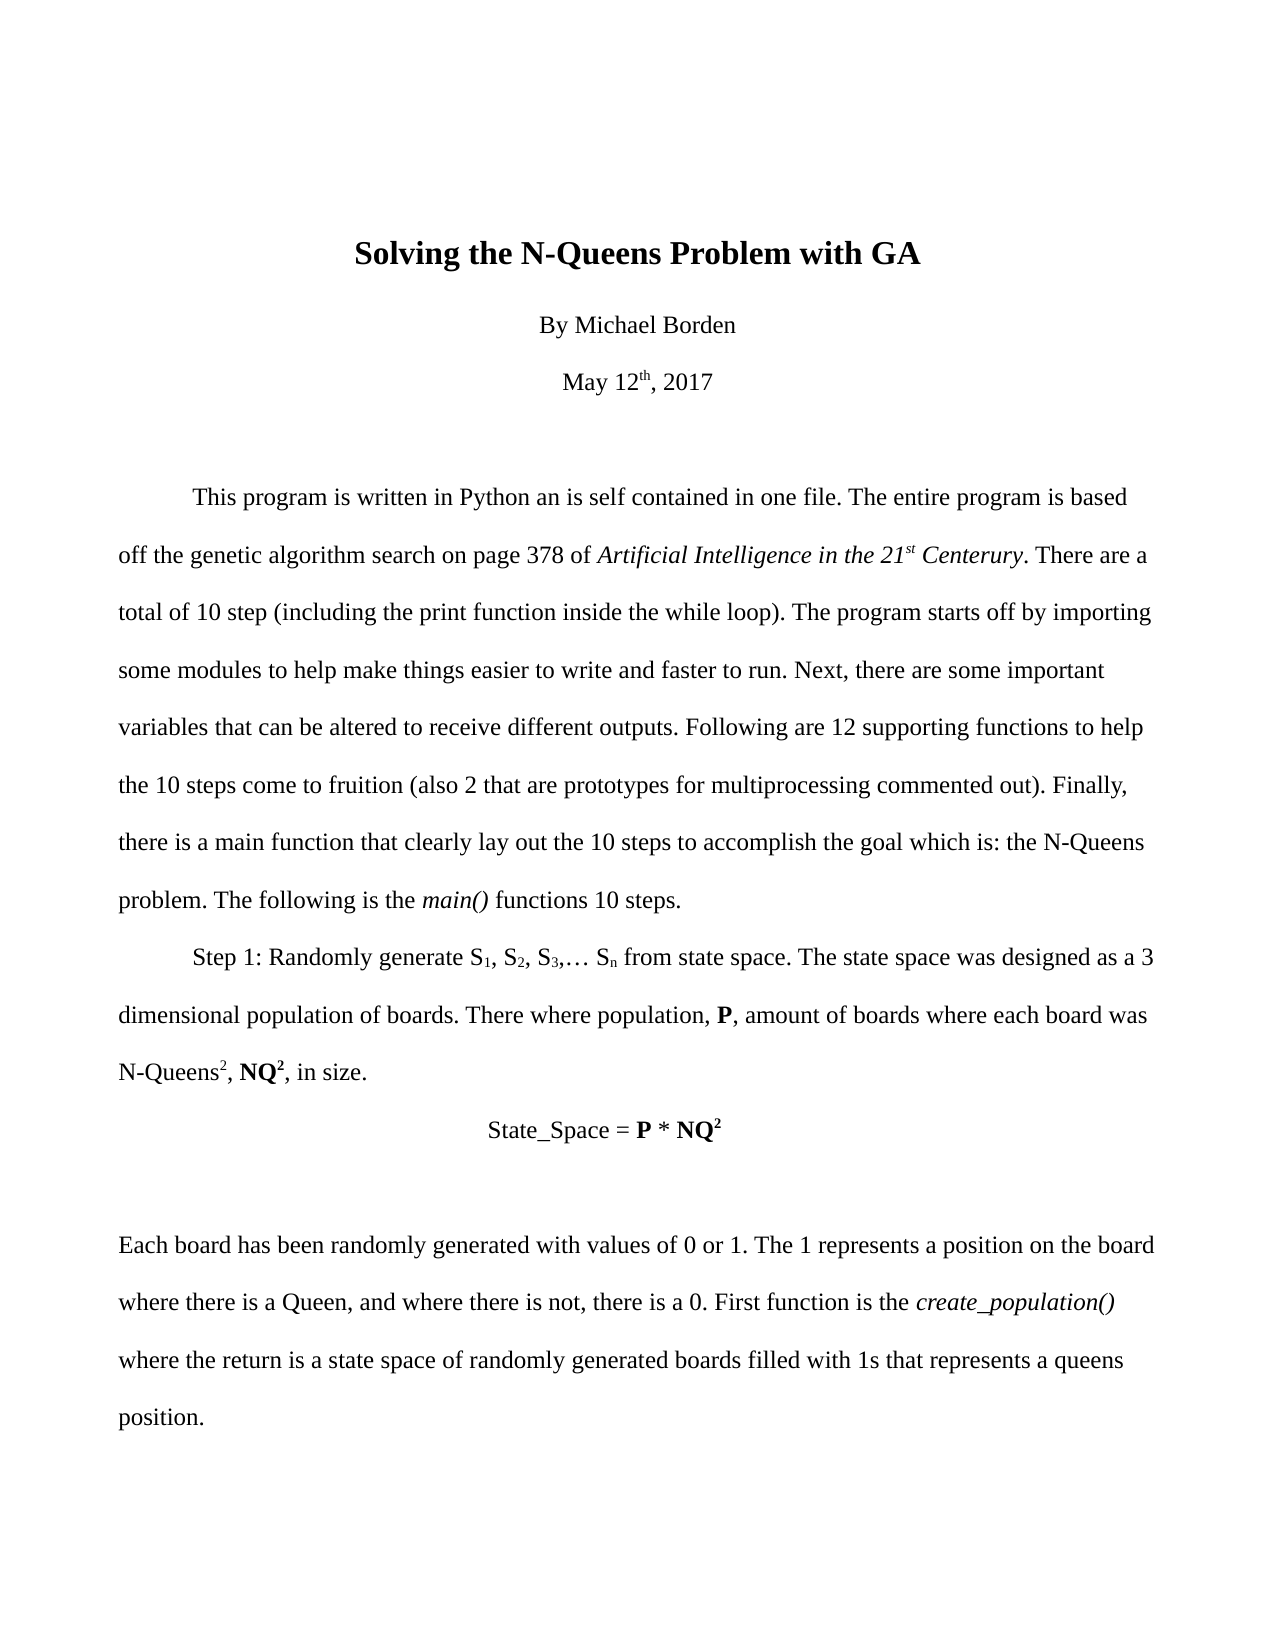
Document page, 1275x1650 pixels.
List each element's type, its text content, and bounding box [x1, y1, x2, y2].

text Solving the N-Queens Problem with GA [118, 233, 1157, 271]
text Each board has been randomly generated with values of 0 or 1. The 1 represents a position on the board where there is a Queen, and where there is not, there is a 0. First function is the create_population() where the return is a state space of randomly generated boards filled with 1s that represents a queens position. [118, 1230, 1157, 1431]
text State_Space = P * NQ2 [118, 1115, 1157, 1143]
text Step 1: Randomly generate S1, S2, S3,… Sn from state space. The state space was designed as a 3 dimensional population of boards. There where population, P, amount of boards where each board was N-Queens2, NQ2, in size. [118, 942, 1157, 1086]
text May 12th, 2017 [118, 367, 1157, 396]
text By Michael Borden [118, 310, 1157, 338]
text This program is written in Python an is self contained in one file. The entire program is based off the genetic algorithm search on page 378 of Artificial Intelligence in the 21st Centerury. There are a total of 10 step (including the print function inside the while loop). The program starts off by importing some modules to help make things easier to write and faster to run. Next, there are some important variables that can be altered to receive different outputs. Following are 12 supporting functions to help the 10 steps come to fruition (also 2 that are prototypes for multiprocessing commented out). Finally, there is a main function that clearly lay out the 10 steps to accomplish the goal which is: the N-Queens problem. The following is the main() functions 10 steps. [118, 482, 1157, 913]
